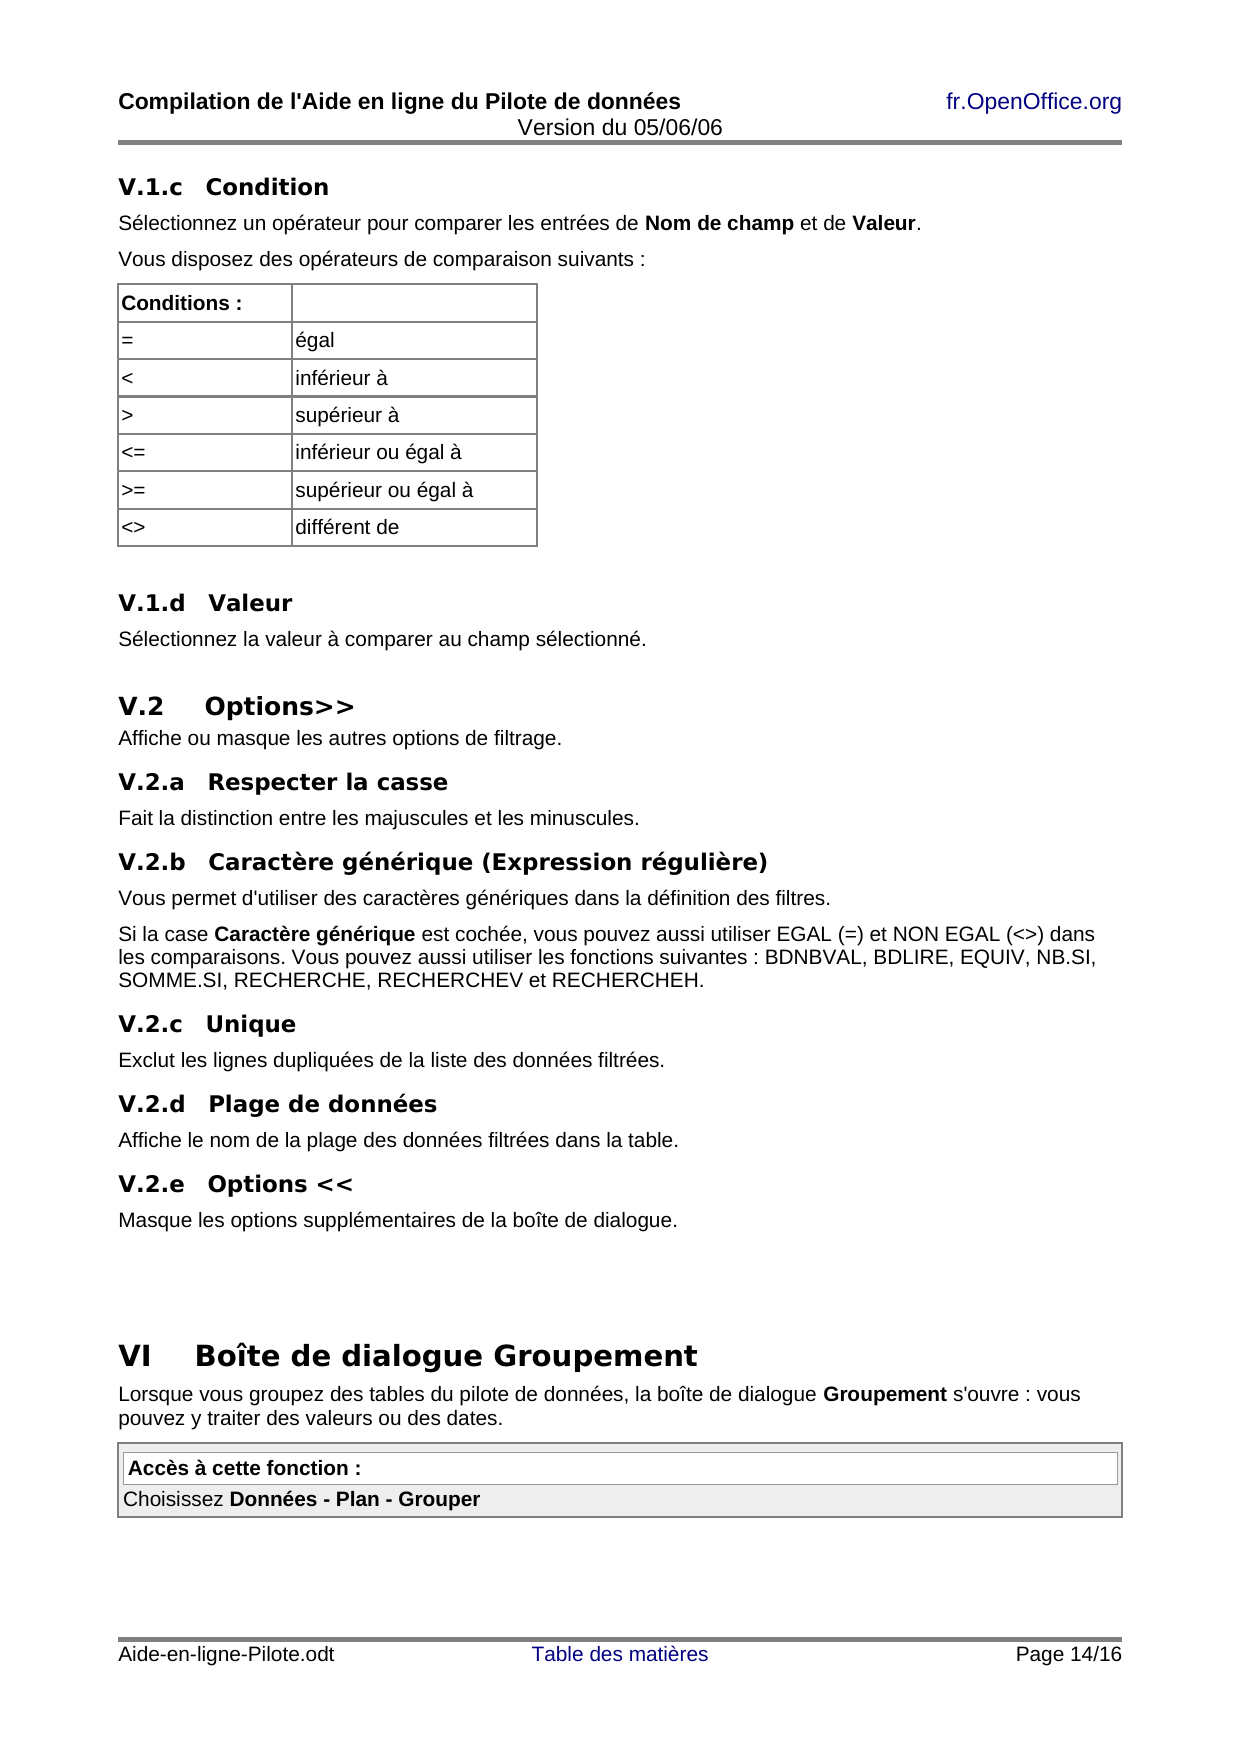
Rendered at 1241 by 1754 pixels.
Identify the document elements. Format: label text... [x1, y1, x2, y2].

subtitle Plage de données [118, 1092, 1122, 1118]
table_header [293, 285, 536, 321]
text Vous permet d'utiliser des caractères génériques dans la définition des filtres. [118, 886, 1122, 910]
table_header Accès à cette fonction : Choisissez Données - Plan - Grouper [119, 1444, 1121, 1516]
text Exclut les lignes dupliquées de la liste des données filtrées. [118, 1049, 1122, 1072]
table_cell supérieur à [293, 398, 536, 433]
subtitle Condition [118, 174, 1122, 201]
text Sélectionnez la valeur à comparer au champ sélectionné. [118, 627, 1122, 650]
table_cell >= [119, 472, 291, 508]
table_cell <> [119, 510, 291, 545]
text Fait la distinction entre les majuscules et les minuscules. [118, 806, 1122, 829]
table_cell supérieur ou égal à [293, 472, 536, 508]
table_cell = [119, 323, 291, 358]
subtitle Valeur [118, 590, 1122, 617]
subtitle Options << [118, 1172, 1122, 1198]
table_cell inférieur à [293, 360, 536, 395]
table_cell <= [119, 435, 291, 470]
table_cell égal [293, 323, 536, 358]
subtitle Respecter la casse [118, 769, 1122, 796]
table_cell différent de [293, 510, 536, 545]
text Affiche le nom de la plage des données filtrées dans la table. [118, 1129, 1122, 1152]
subtitle Caractère générique (Expression régulière) [118, 849, 1122, 876]
table_cell > [119, 398, 291, 433]
text Lorsque vous groupez des tables du pilote de données, la boîte de dialogue Groupement s'ouvre : vous pouvez y traiter des valeurs ou des dates. [118, 1383, 1122, 1429]
table_cell < [119, 360, 291, 395]
subtitle Unique [118, 1011, 1122, 1038]
table_header Conditions : [119, 285, 291, 321]
text Vous disposez des opérateurs de comparaison suivants : [118, 247, 1122, 271]
text Si la case Caractère générique est cochée, vous pouvez aussi utiliser EGAL (=) et NON EGAL (<>) dans les comparaisons. Vous pouvez aussi utiliser les fonctions suivantes : BDNBVAL, BDLIRE, EQUIV, NB.SI, SOMME.SI, RECHERCHE, RECHERCHEV et RECHERCHEH. [118, 922, 1122, 992]
subtitle Options>> [118, 692, 1122, 722]
text Sélectionnez un opérateur pour comparer les entrées de Nom de champ et de Valeur. [118, 212, 1122, 235]
table_cell inférieur ou égal à [293, 435, 536, 470]
text Affiche ou masque les autres options de filtrage. [118, 726, 1122, 749]
subtitle Boîte de dialogue Groupement [118, 1339, 1122, 1373]
text Masque les options supplémentaires de la boîte de dialogue. [118, 1209, 1122, 1232]
